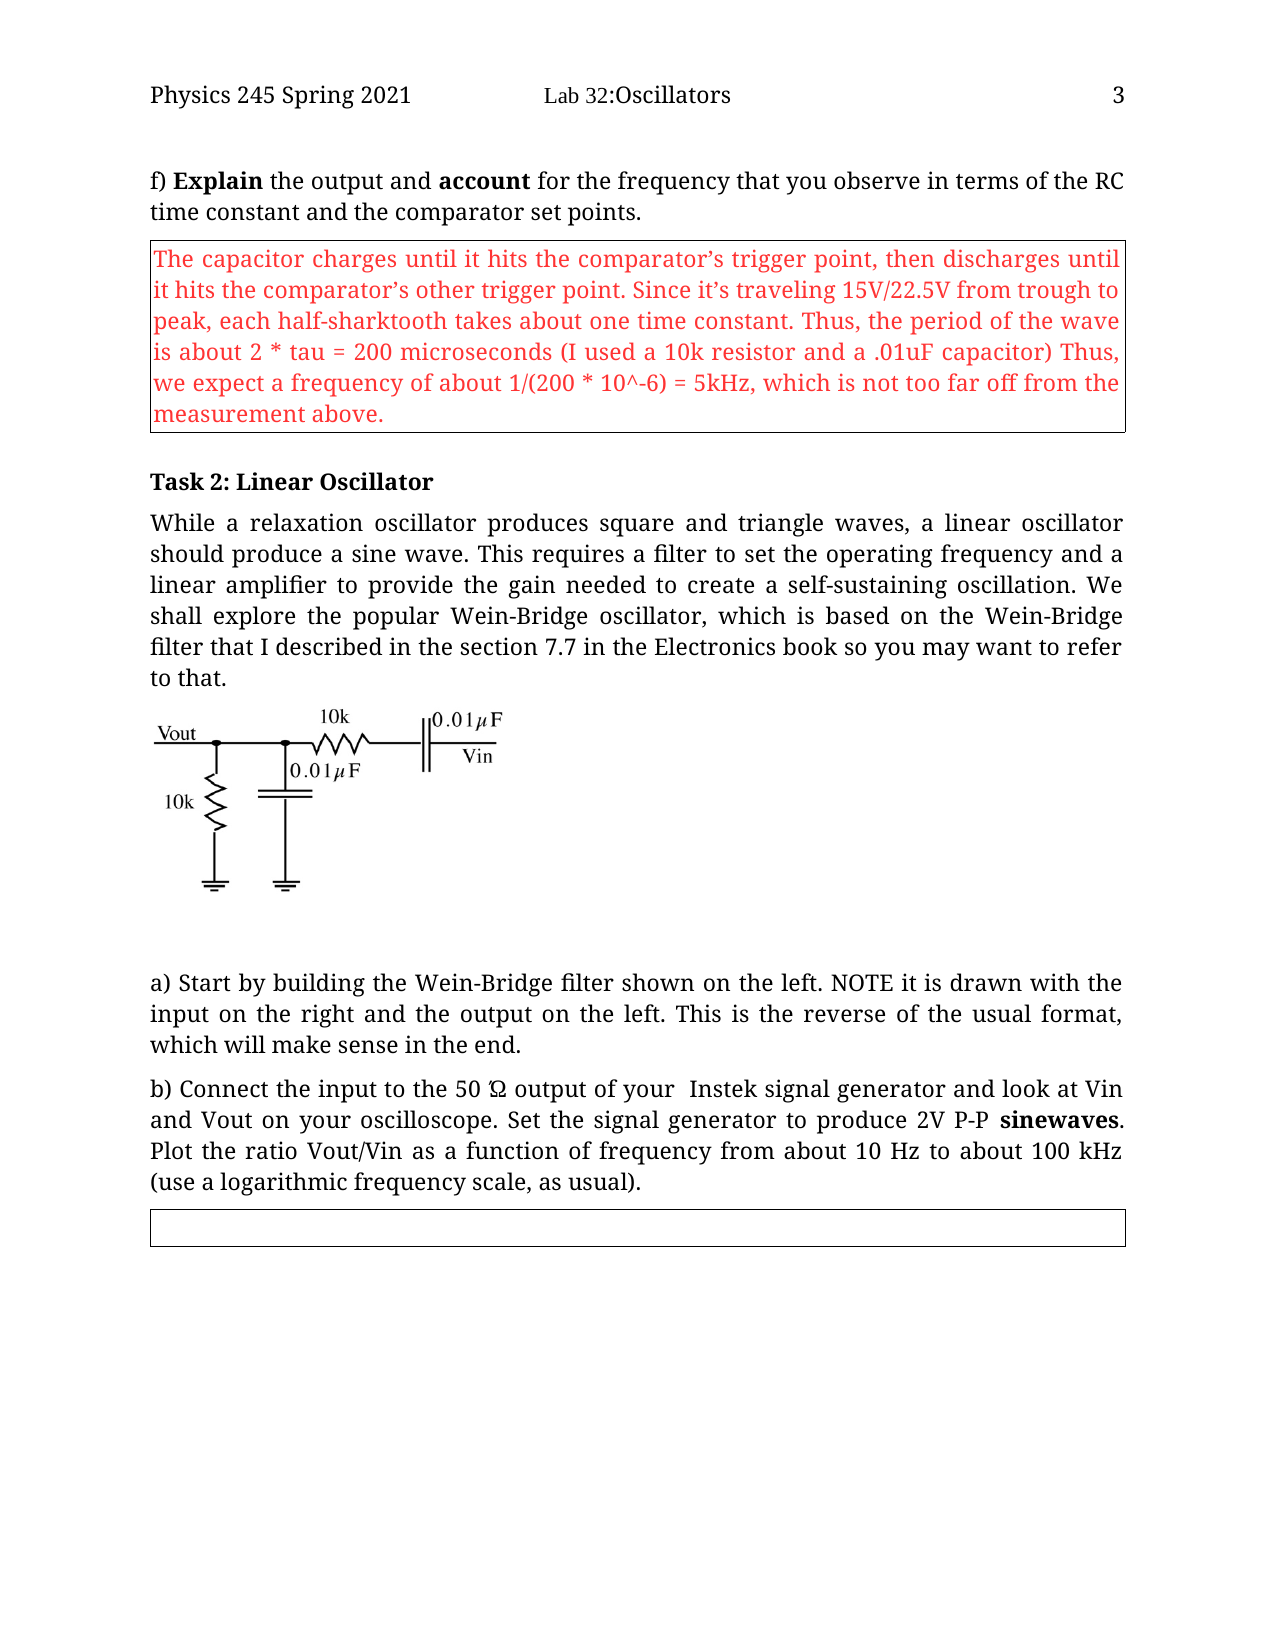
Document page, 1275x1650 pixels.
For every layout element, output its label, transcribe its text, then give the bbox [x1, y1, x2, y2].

text f) Explain the output and account for the frequency that you observe in terms of the RC time constant and the comparator set points. [150, 165, 1125, 227]
text While a relaxation oscillator produces square and triangle waves, a linear oscillator should produce a sine wave. This requires a filter to set the operating frequency and a linear amplifier to provide the gain needed to create a self-sustaining oscillation. We shall explore the popular Wein-Bridge oscillator, which is based on the Wein-Bridge filter that I described in the section 7.7 in the Electronics book so you may want to refer to that. [150, 507, 1125, 693]
subtitle Task 2: Linear Oscillator [150, 466, 1125, 497]
picture [150, 701, 507, 898]
text The capacitor charges until it hits the comparator’s trigger point, then discharges until it hits the comparator’s other trigger point. Since it’s traveling 15V/22.5V from trough to peak, each half-sharktooth takes about one time constant. Thus, the period of the wave is about 2 * tau = 200 microseconds (I used a 10k resistor and a .01uF capacitor) Thus, we expect a frequency of about 1/(200 * 10^-6) = 5kHz, which is not too far off from the measurement above. [151, 241, 1125, 432]
text a) Start by building the Wein-Bridge filter shown on the left. NOTE it is drawn with the input on the right and the output on the left. This is the reverse of the usual format, which will make sense in the end. [150, 967, 1125, 1060]
text b) Connect the input to the 50 Ώ output of your Instek signal generator and look at Vin and Vout on your oscilloscope. Set the signal generator to produce 2V P-P sinewaves. Plot the ratio Vout/Vin as a function of frequency from about 10 Hz to about 100 kHz (use a logarithmic frequency scale, as usual). [150, 1073, 1125, 1197]
